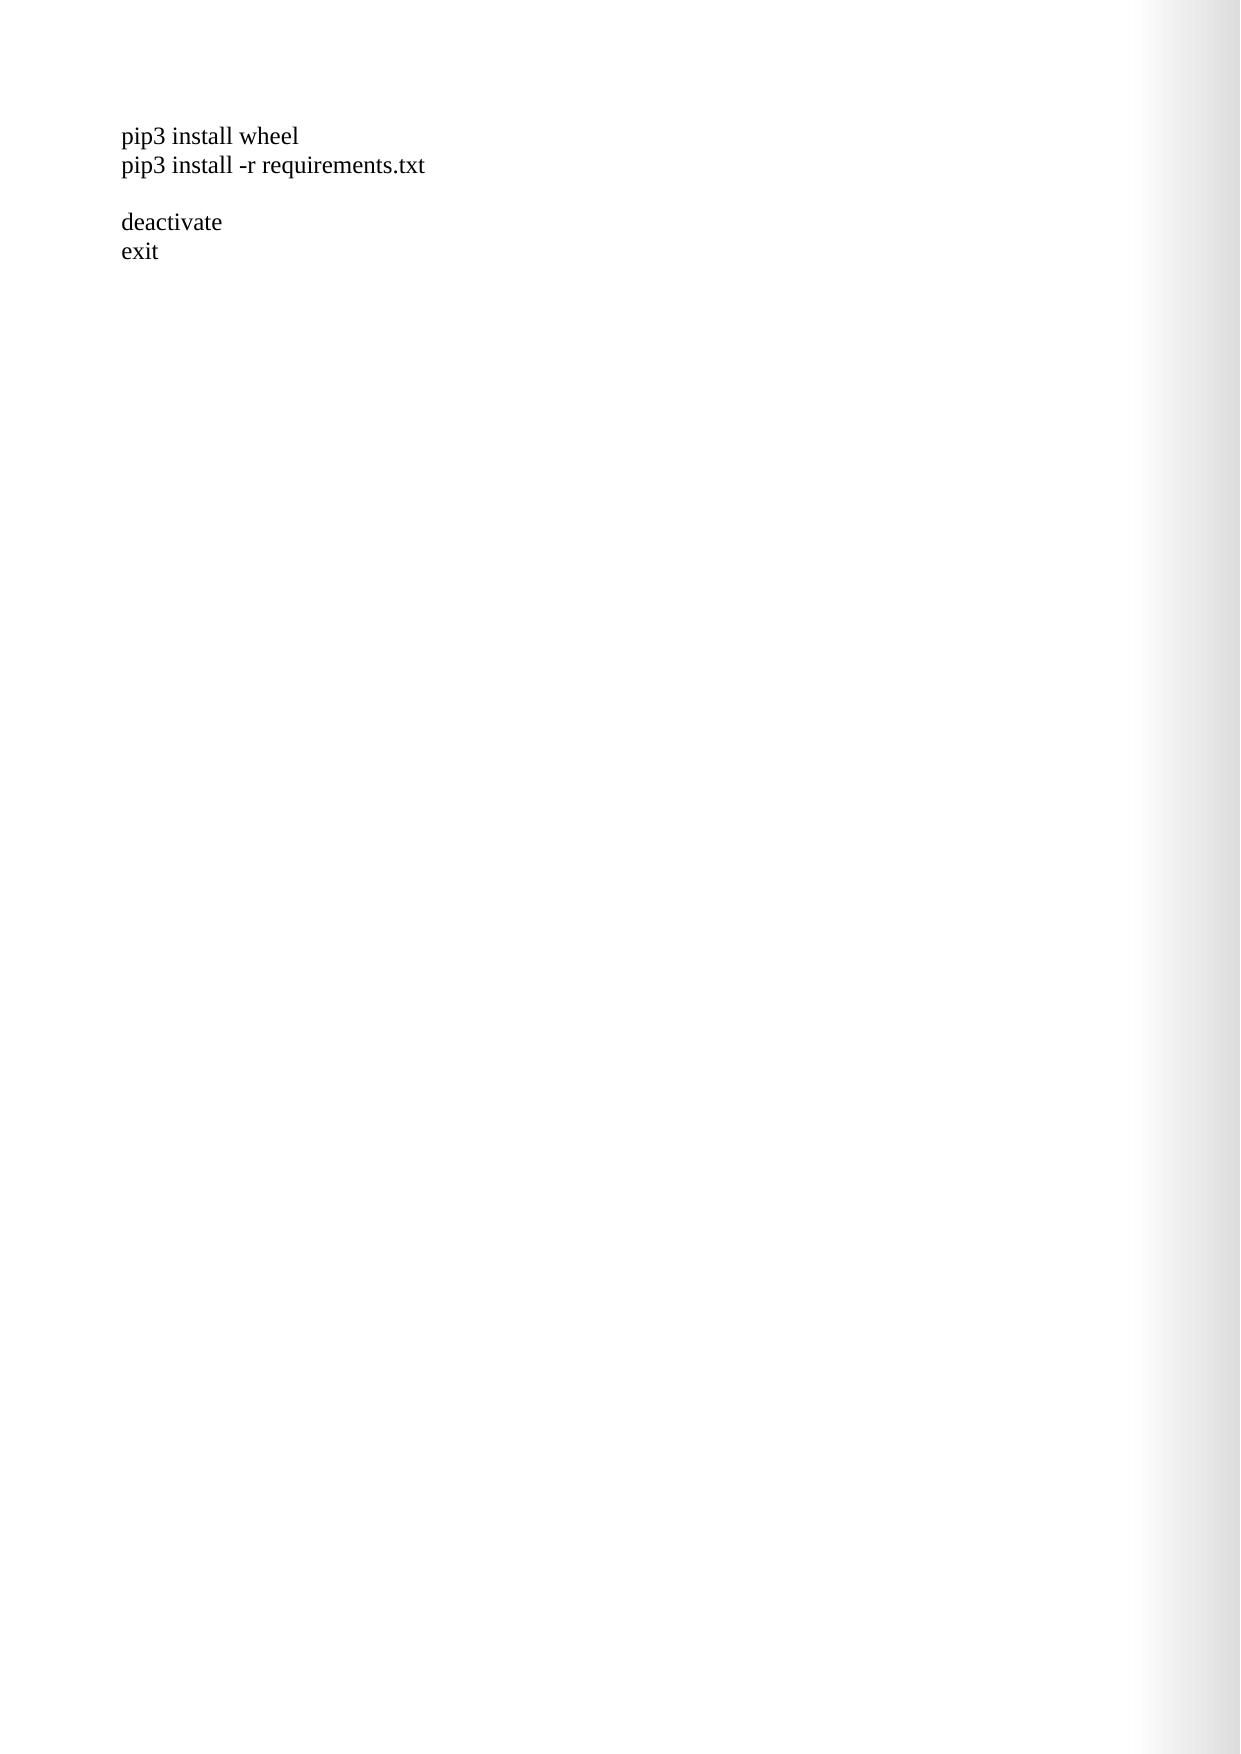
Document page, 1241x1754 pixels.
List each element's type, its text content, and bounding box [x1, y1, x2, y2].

text pip3 install -r requirements.txt [121, 150, 1119, 178]
text exit [121, 236, 1119, 265]
text deactivate [121, 207, 1119, 236]
text pip3 install wheel [121, 121, 1119, 150]
